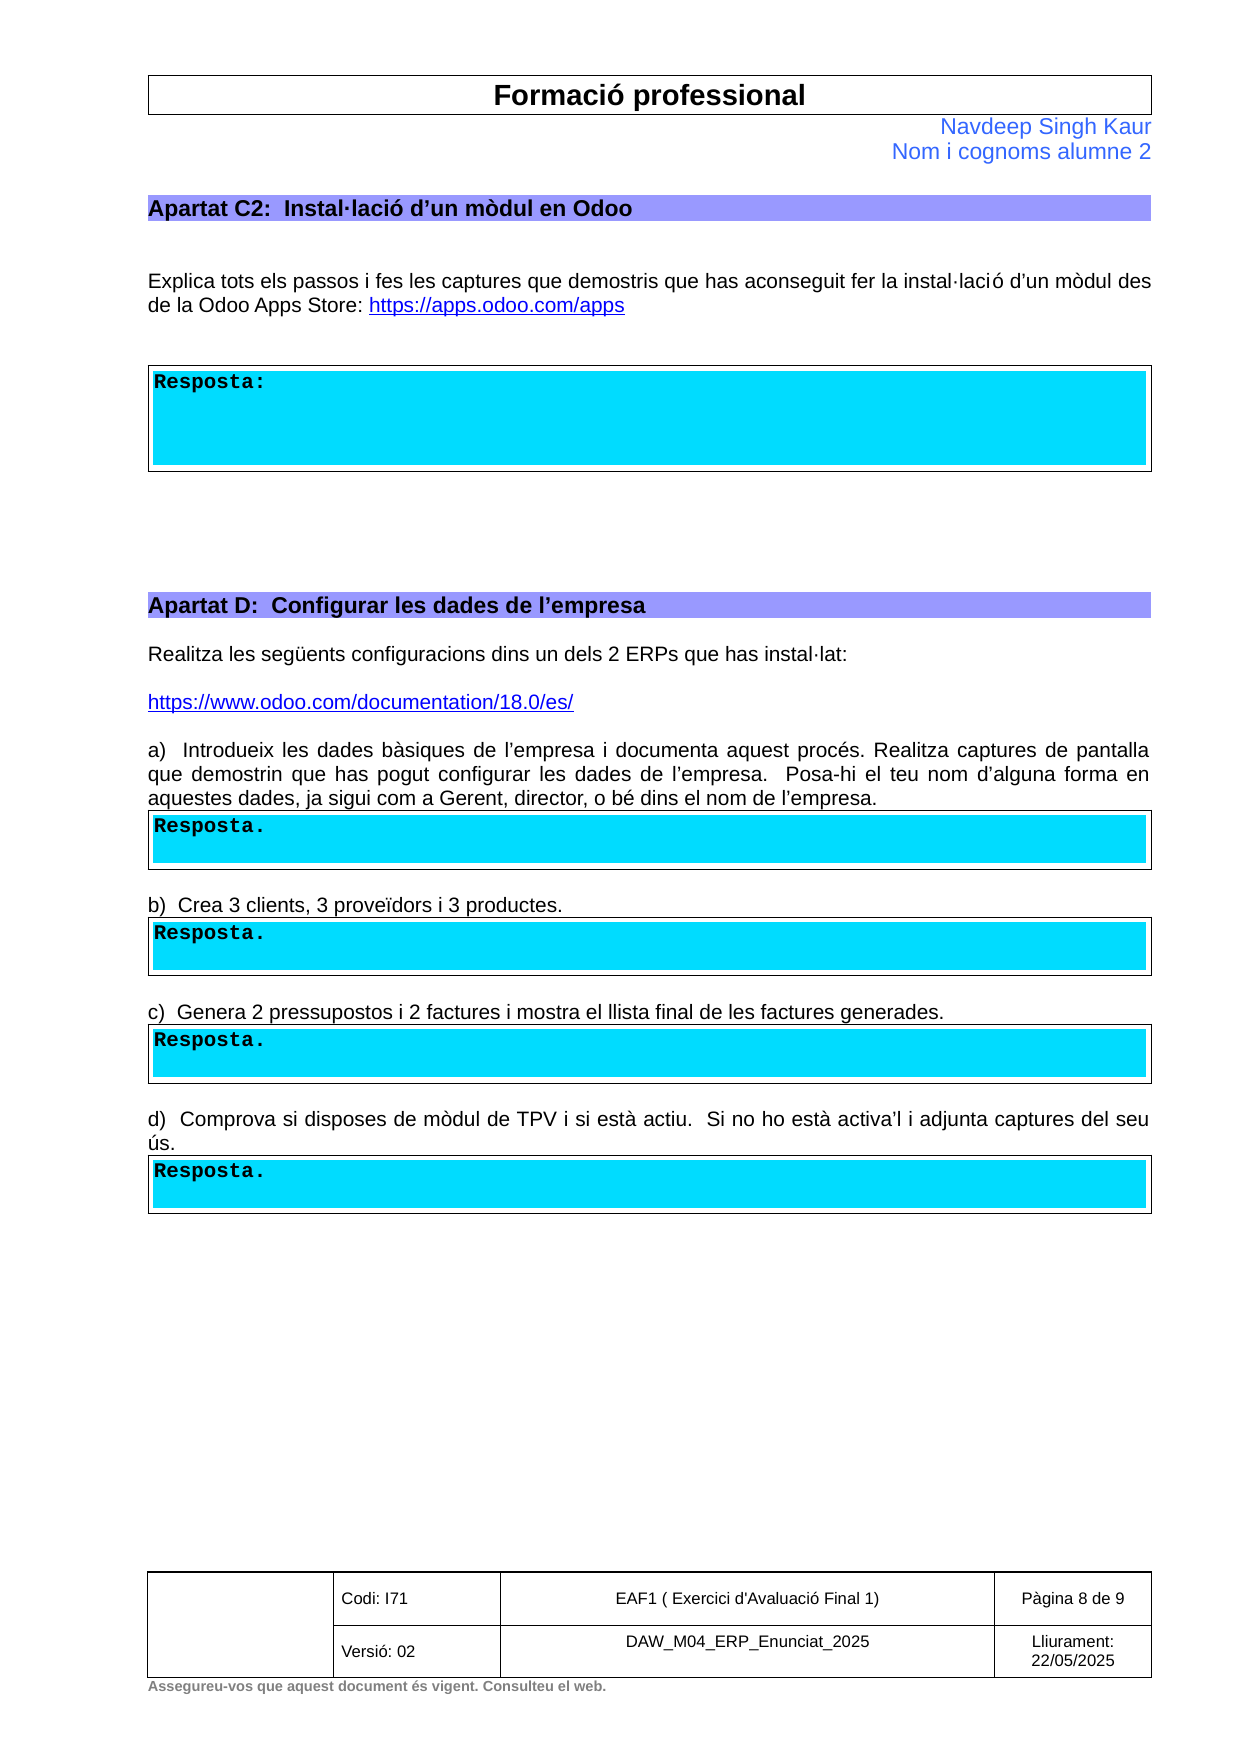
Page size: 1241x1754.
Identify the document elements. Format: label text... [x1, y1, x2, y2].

text Apartat D: Configurar les dades de l’empresa [148, 592, 1151, 618]
text a) Introdueix les dades bàsiques de l’empresa i documenta aquest procés. Realitza captures de pantalla que demostrin que has pogut configurar les dades de l’empresa. Posa-hi el teu nom d’alguna forma en aquestes dades, ja sigui com a Gerent, director, o bé dins el nom de l’empresa. [148, 738, 1151, 809]
text b) Crea 3 clients, 3 proveïdors i 3 productes. [148, 893, 1151, 917]
text d) Comprova si disposes de mòdul de TPV i si està actiu. Si no ho està activa’l i adjunta captures del seu ús. [148, 1107, 1151, 1154]
table_header Resposta: [149, 366, 1151, 471]
text c) Genera 2 pressupostos i 2 factures i mostra el llista final de les factures generades. [148, 999, 1151, 1023]
text https://www.odoo.com/documentation/18.0/es/ [148, 690, 1151, 714]
text Apartat C2: Instal·lació d’un mòdul en Odoo [148, 195, 1151, 221]
table_header Resposta. [149, 918, 1151, 975]
text Realitza les següents configuracions dins un dels 2 ERPs que has instal·lat: [148, 642, 1151, 666]
table_header Resposta. [149, 1156, 1151, 1213]
table_header Resposta. [149, 1025, 1151, 1082]
table_header Resposta. [149, 811, 1151, 868]
text Explica tots els passos i fes les captures que demostris que has aconseguit fer la instal·lació d’un mòdul des de la Odoo Apps Store: https://apps.odoo.com/apps [148, 269, 1151, 317]
